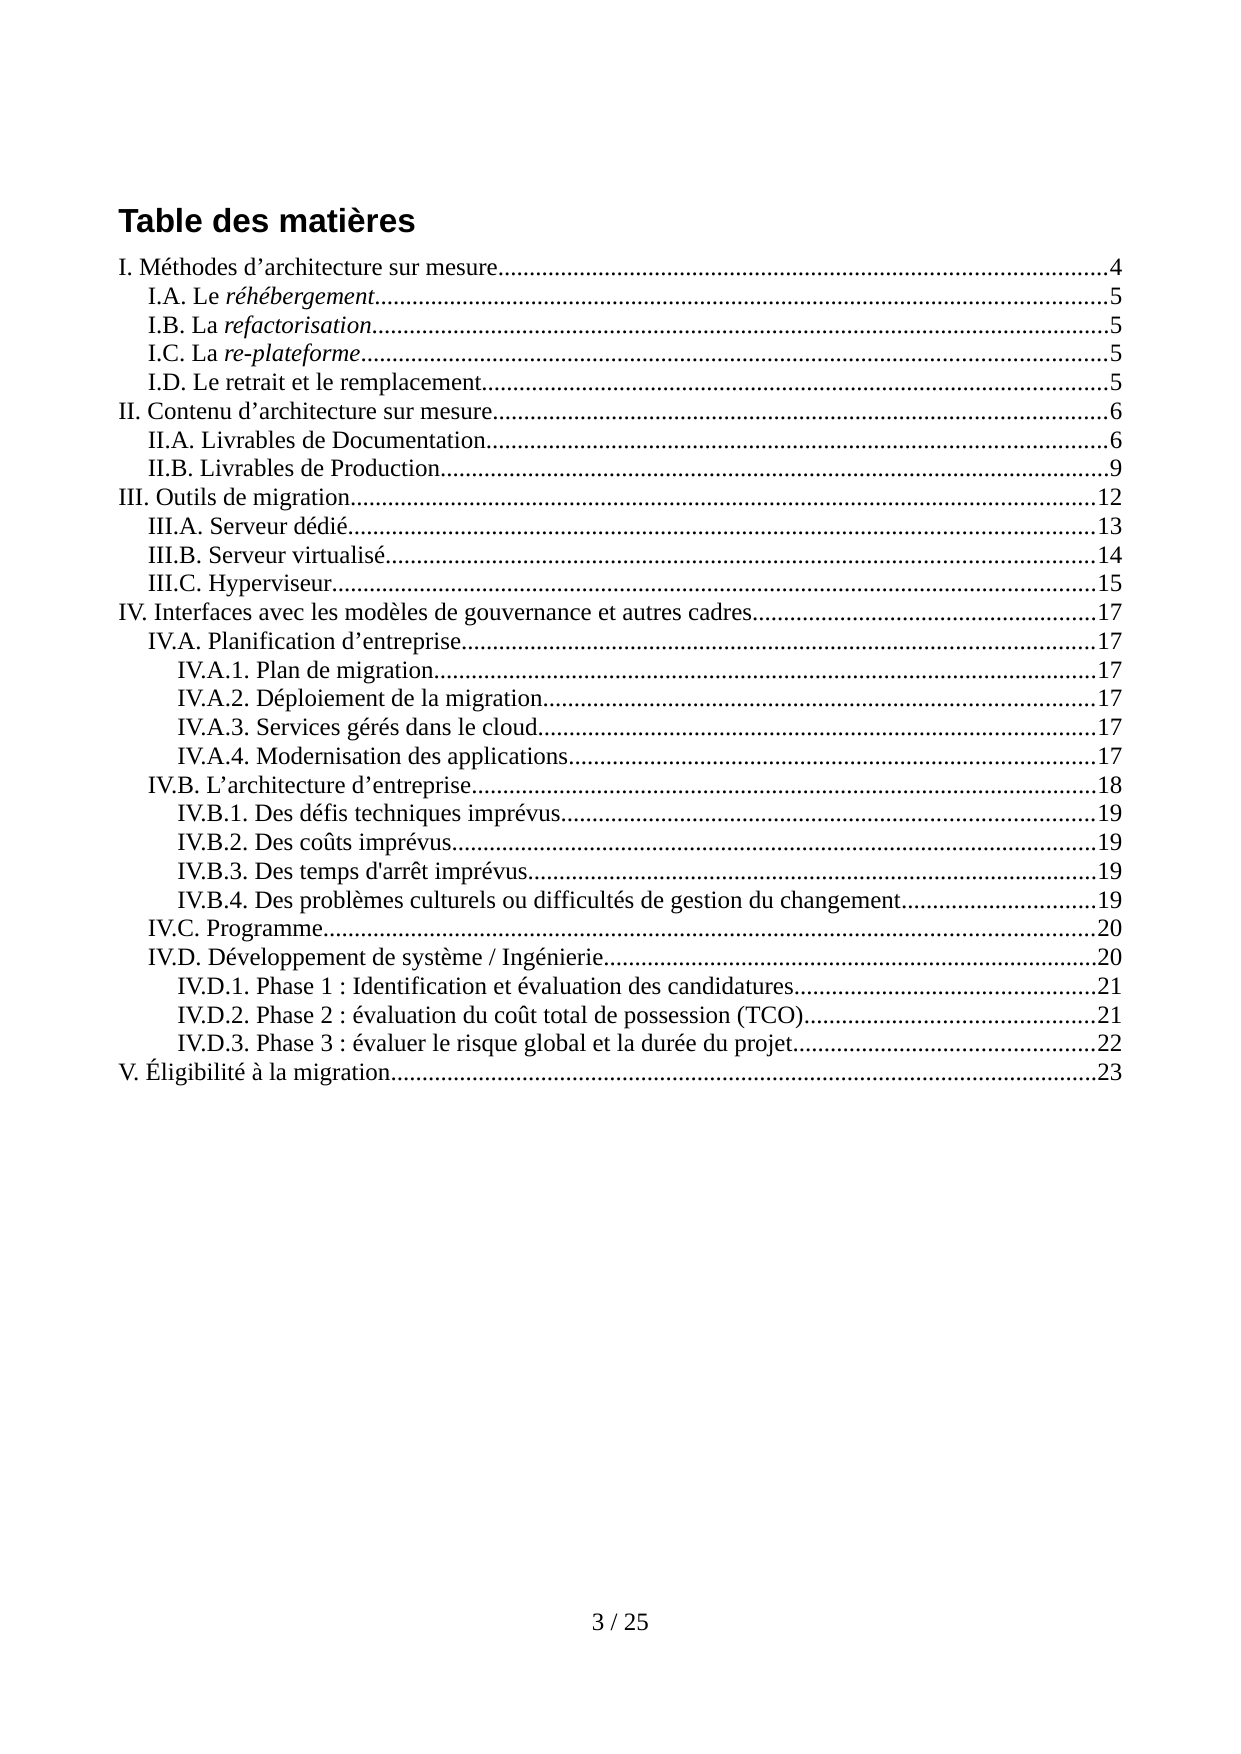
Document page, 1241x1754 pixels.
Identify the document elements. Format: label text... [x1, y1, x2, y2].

text IV.A. Planification d’entreprise 17 [148, 626, 1122, 655]
text IV.D.1. Phase 1 : Identification et évaluation des candidatures 21 [177, 971, 1122, 1000]
text IV.B. L’architecture d’entreprise 18 [148, 770, 1122, 798]
text IV.A.2. Déploiement de la migration 17 [177, 683, 1122, 712]
text III. Outils de migration 12 [118, 482, 1122, 511]
text III.B. Serveur virtualisé 14 [148, 540, 1122, 568]
text II.B. Livrables de Production 9 [148, 453, 1122, 482]
text I. Méthodes d’architecture sur mesure 4 [118, 252, 1122, 281]
text V. Éligibilité à la migration 23 [118, 1057, 1122, 1086]
subtitle Table des matières [118, 201, 1122, 240]
text IV.D. Développement de système / Ingénierie 20 [148, 942, 1122, 971]
text IV.A.3. Services gérés dans le cloud 17 [177, 712, 1122, 741]
text III.C. Hyperviseur 15 [148, 568, 1122, 597]
text IV.C. Programme 20 [148, 913, 1122, 942]
text IV.B.1. Des défis techniques imprévus 19 [177, 798, 1122, 827]
text III.A. Serveur dédié 13 [148, 511, 1122, 540]
text II.A. Livrables de Documentation 6 [148, 425, 1122, 453]
text I.A. Le réhébergement 5 [148, 281, 1122, 310]
text I.B. La refactorisation 5 [148, 310, 1122, 338]
text I.C. La re-plateforme 5 [148, 338, 1122, 367]
text IV.A.1. Plan de migration 17 [177, 655, 1122, 683]
text II. Contenu d’architecture sur mesure 6 [118, 396, 1122, 425]
text IV.D.3. Phase 3 : évaluer le risque global et la durée du projet 22 [177, 1028, 1122, 1057]
text I.D. Le retrait et le remplacement 5 [148, 367, 1122, 396]
text IV.B.3. Des temps d'arrêt imprévus 19 [177, 856, 1122, 885]
text IV. Interfaces avec les modèles de gouvernance et autres cadres 17 [118, 597, 1122, 626]
text IV.B.2. Des coûts imprévus 19 [177, 827, 1122, 856]
text IV.D.2. Phase 2 : évaluation du coût total de possession (TCO) 21 [177, 1000, 1122, 1028]
text IV.A.4. Modernisation des applications 17 [177, 741, 1122, 770]
text IV.B.4. Des problèmes culturels ou difficultés de gestion du changement 19 [177, 885, 1122, 913]
